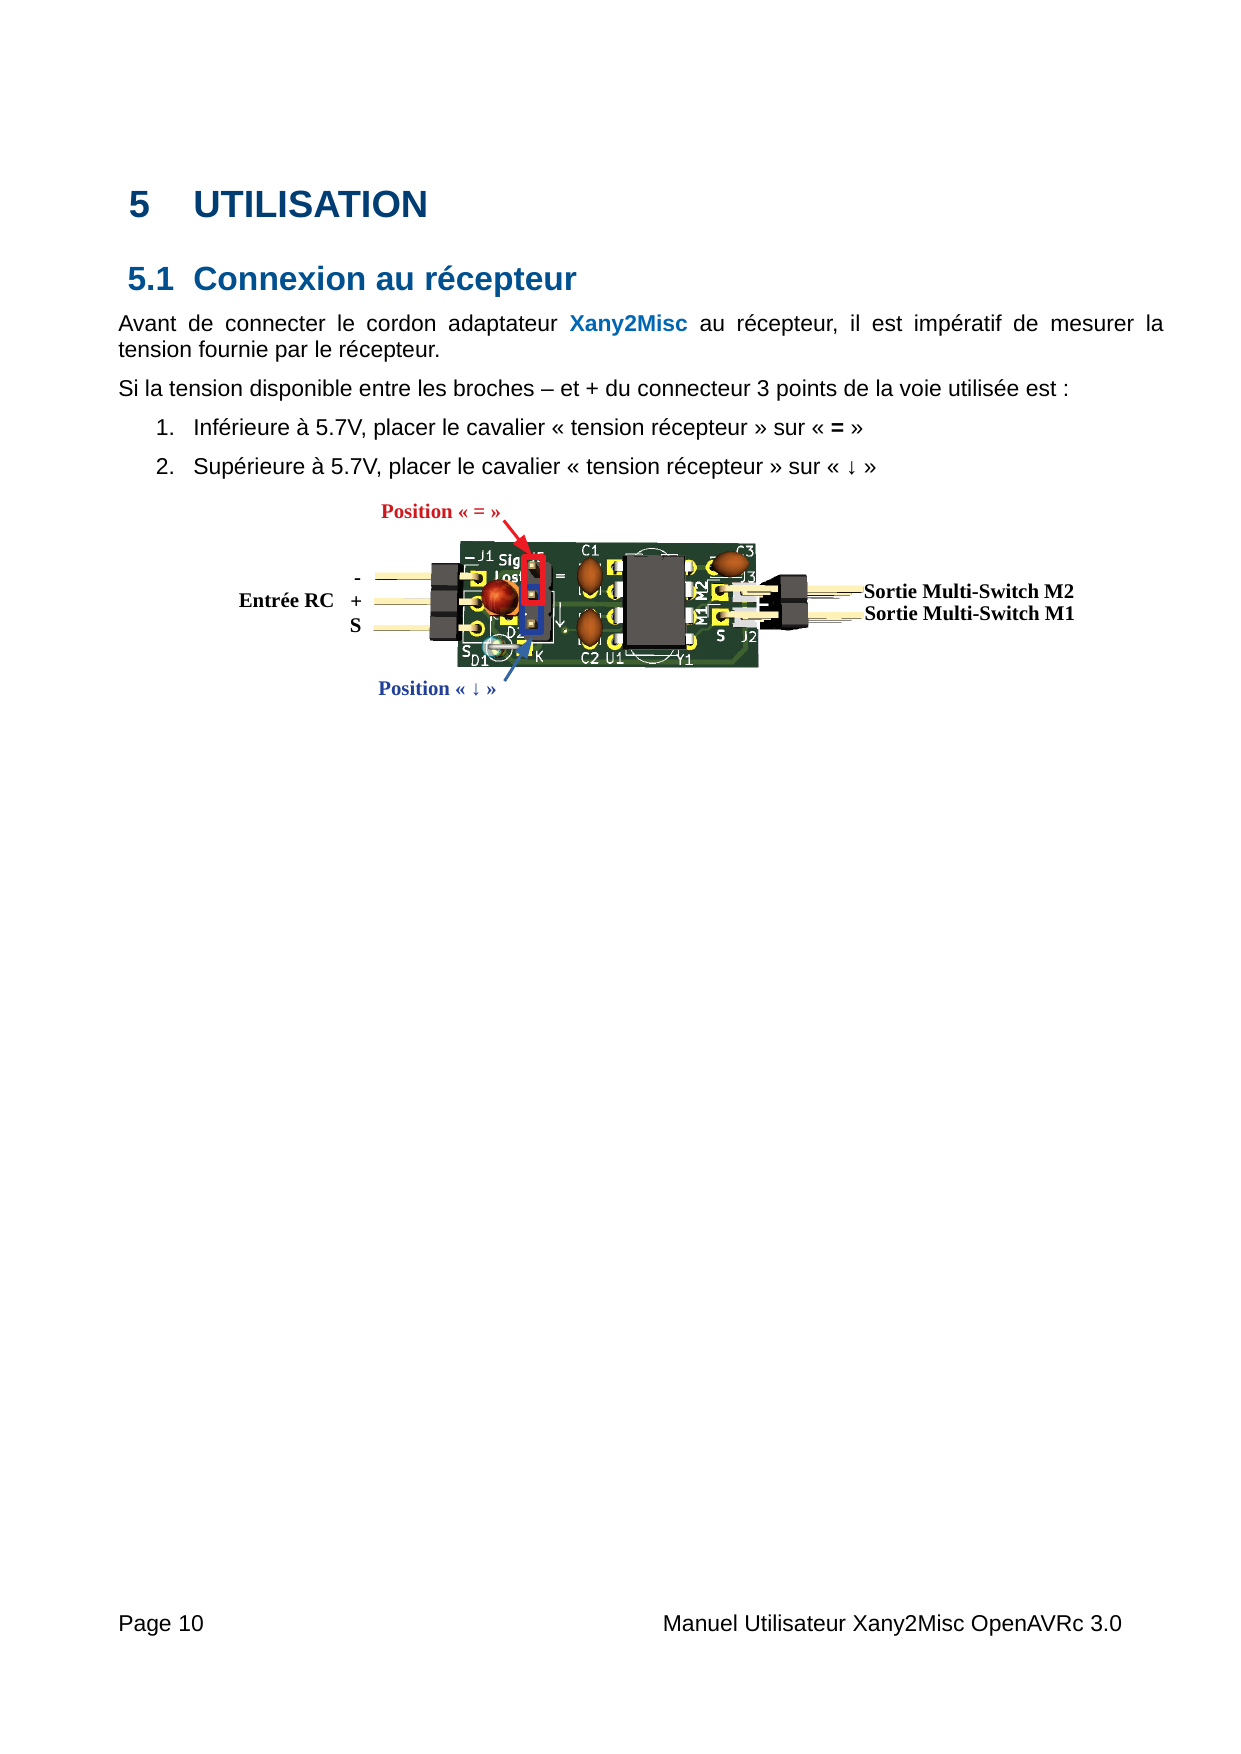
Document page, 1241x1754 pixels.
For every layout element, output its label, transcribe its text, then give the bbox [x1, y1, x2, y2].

subtitle Connexion au récepteur [118, 259, 1164, 298]
text Si la tension disponible entre les broches – et + du connecteur 3 points de la voie utilisée est : [118, 375, 1164, 402]
list Inférieure à 5.7V, placer le cavalier « tension récepteur » sur « = » [156, 414, 1164, 441]
subtitle UTILISATION [118, 182, 1164, 226]
text Avant de connecter le cordon adaptateur Xany2Misc au récepteur, il est impératif de mesurer la tension fournie par le récepteur. [118, 310, 1164, 363]
picture [527, 590, 538, 600]
picture [527, 560, 540, 584]
list Supérieure à 5.7V, placer le cavalier « tension récepteur » sur « ↓ » [156, 453, 1164, 479]
picture [525, 606, 538, 629]
picture [367, 541, 864, 669]
